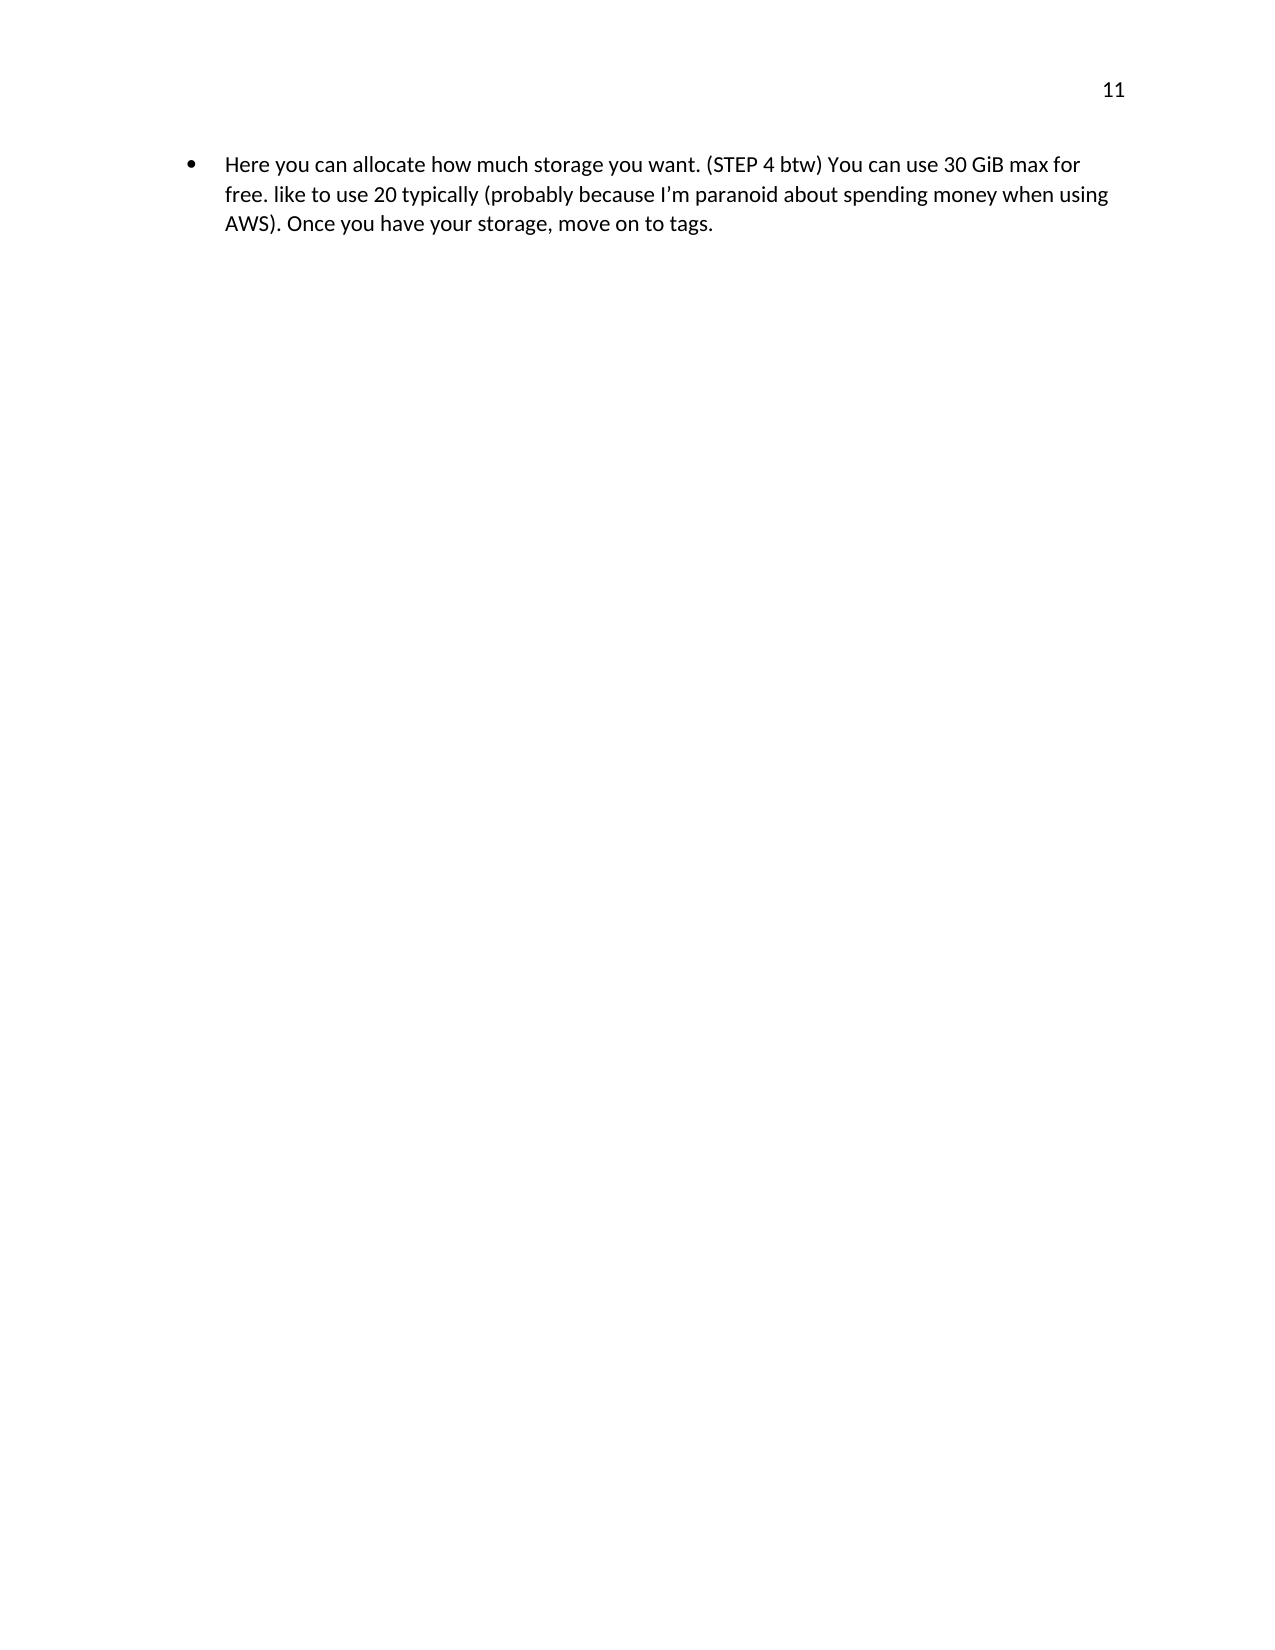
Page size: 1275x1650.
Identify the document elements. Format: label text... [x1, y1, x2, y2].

list Here you can allocate how much storage you want. (STEP 4 btw) You can use 30 GiB max for free. like to use 20 typically (probably because I’m paranoid about spending money when using AWS). Once you have your storage, move on to tags. [187, 150, 1125, 237]
